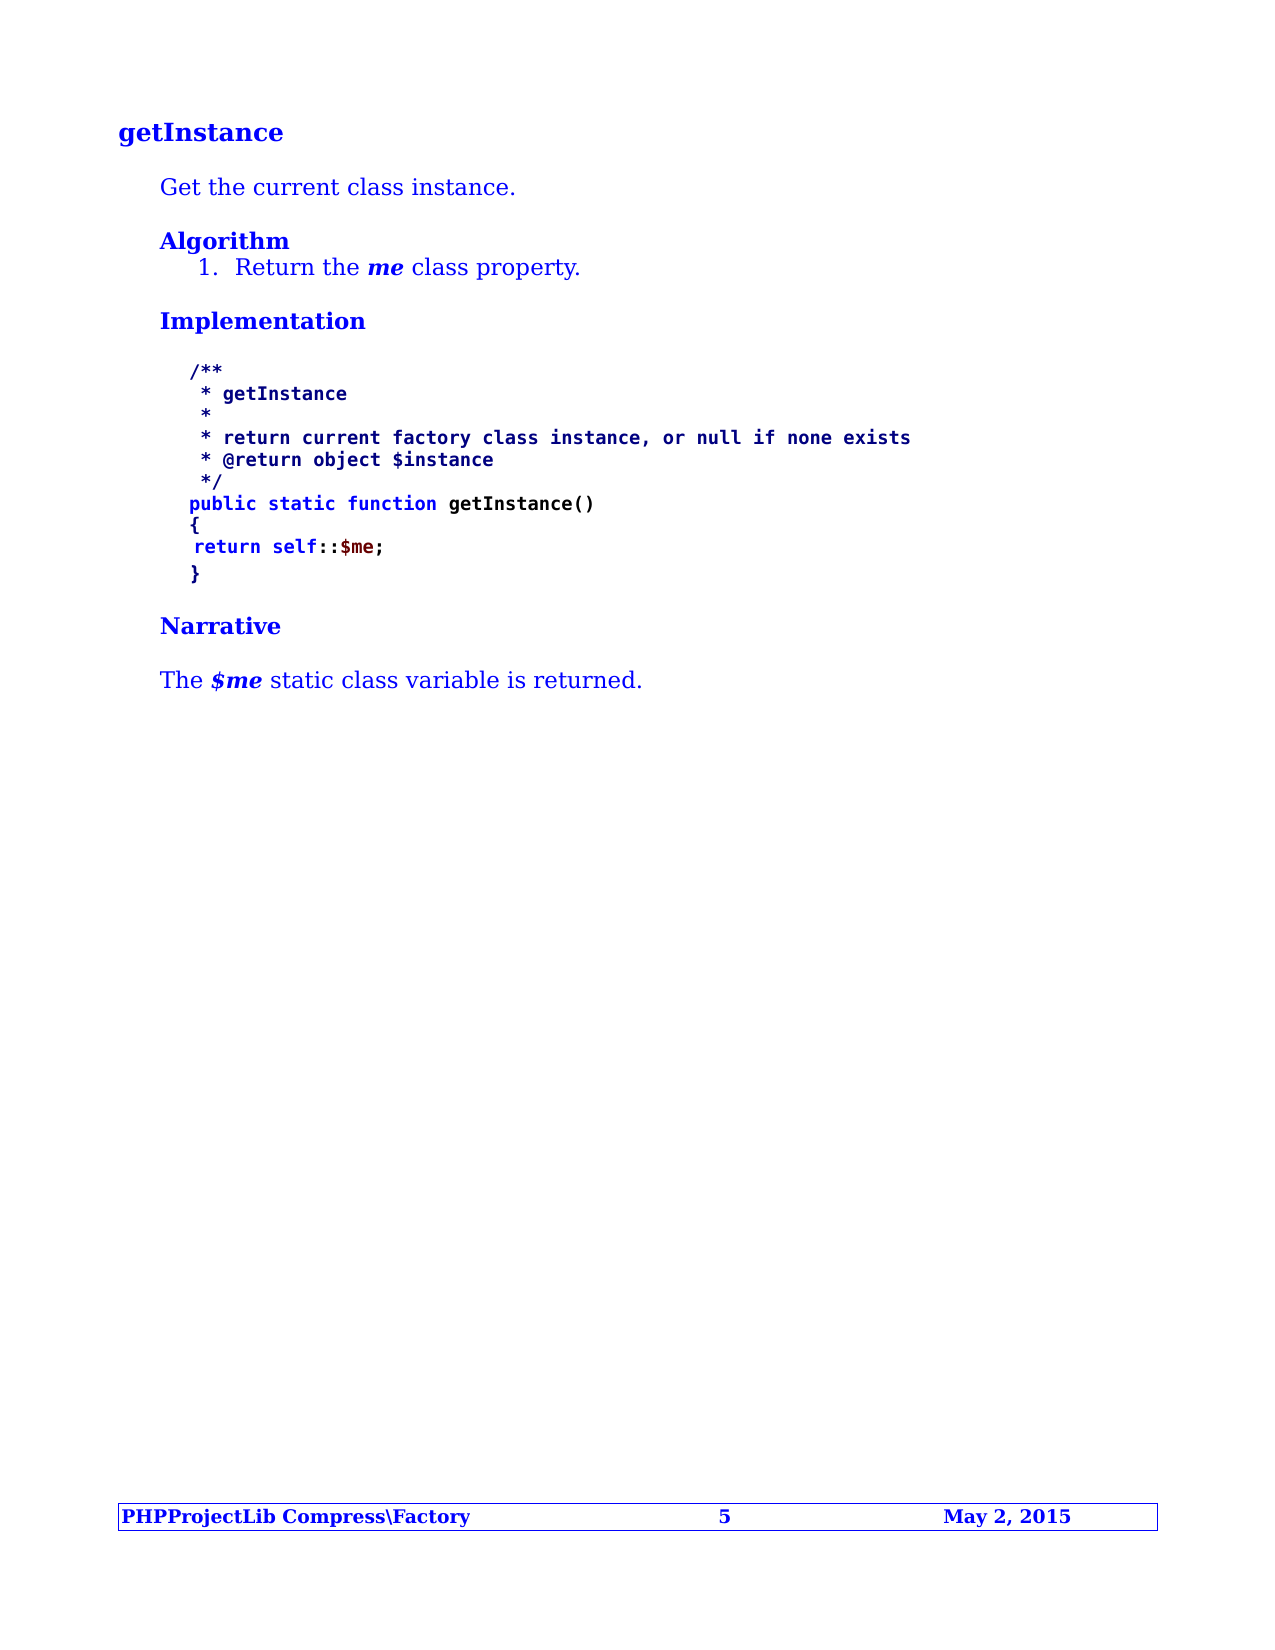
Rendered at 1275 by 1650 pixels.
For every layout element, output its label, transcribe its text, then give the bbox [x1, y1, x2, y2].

title getInstance [118, 118, 1157, 147]
list { [189, 514, 1157, 536]
list */ [189, 471, 1157, 492]
list * @return object $instance [189, 449, 1157, 471]
list public static function getInstance() [189, 492, 1157, 514]
list Return the me class property. [197, 254, 1157, 281]
text The $me static class variable is returned. [159, 667, 1157, 693]
text Implementation [159, 308, 1157, 334]
text Get the current class instance. [159, 174, 1157, 201]
list } [189, 558, 1157, 587]
text Narrative [159, 613, 1157, 640]
list * return current factory class instance, or null if none exists [189, 427, 1157, 449]
list * [189, 405, 1157, 427]
list * getInstance [189, 383, 1157, 405]
list /** [189, 361, 1157, 383]
text Algorithm [159, 227, 1157, 254]
list return self::$me; [189, 536, 1157, 558]
